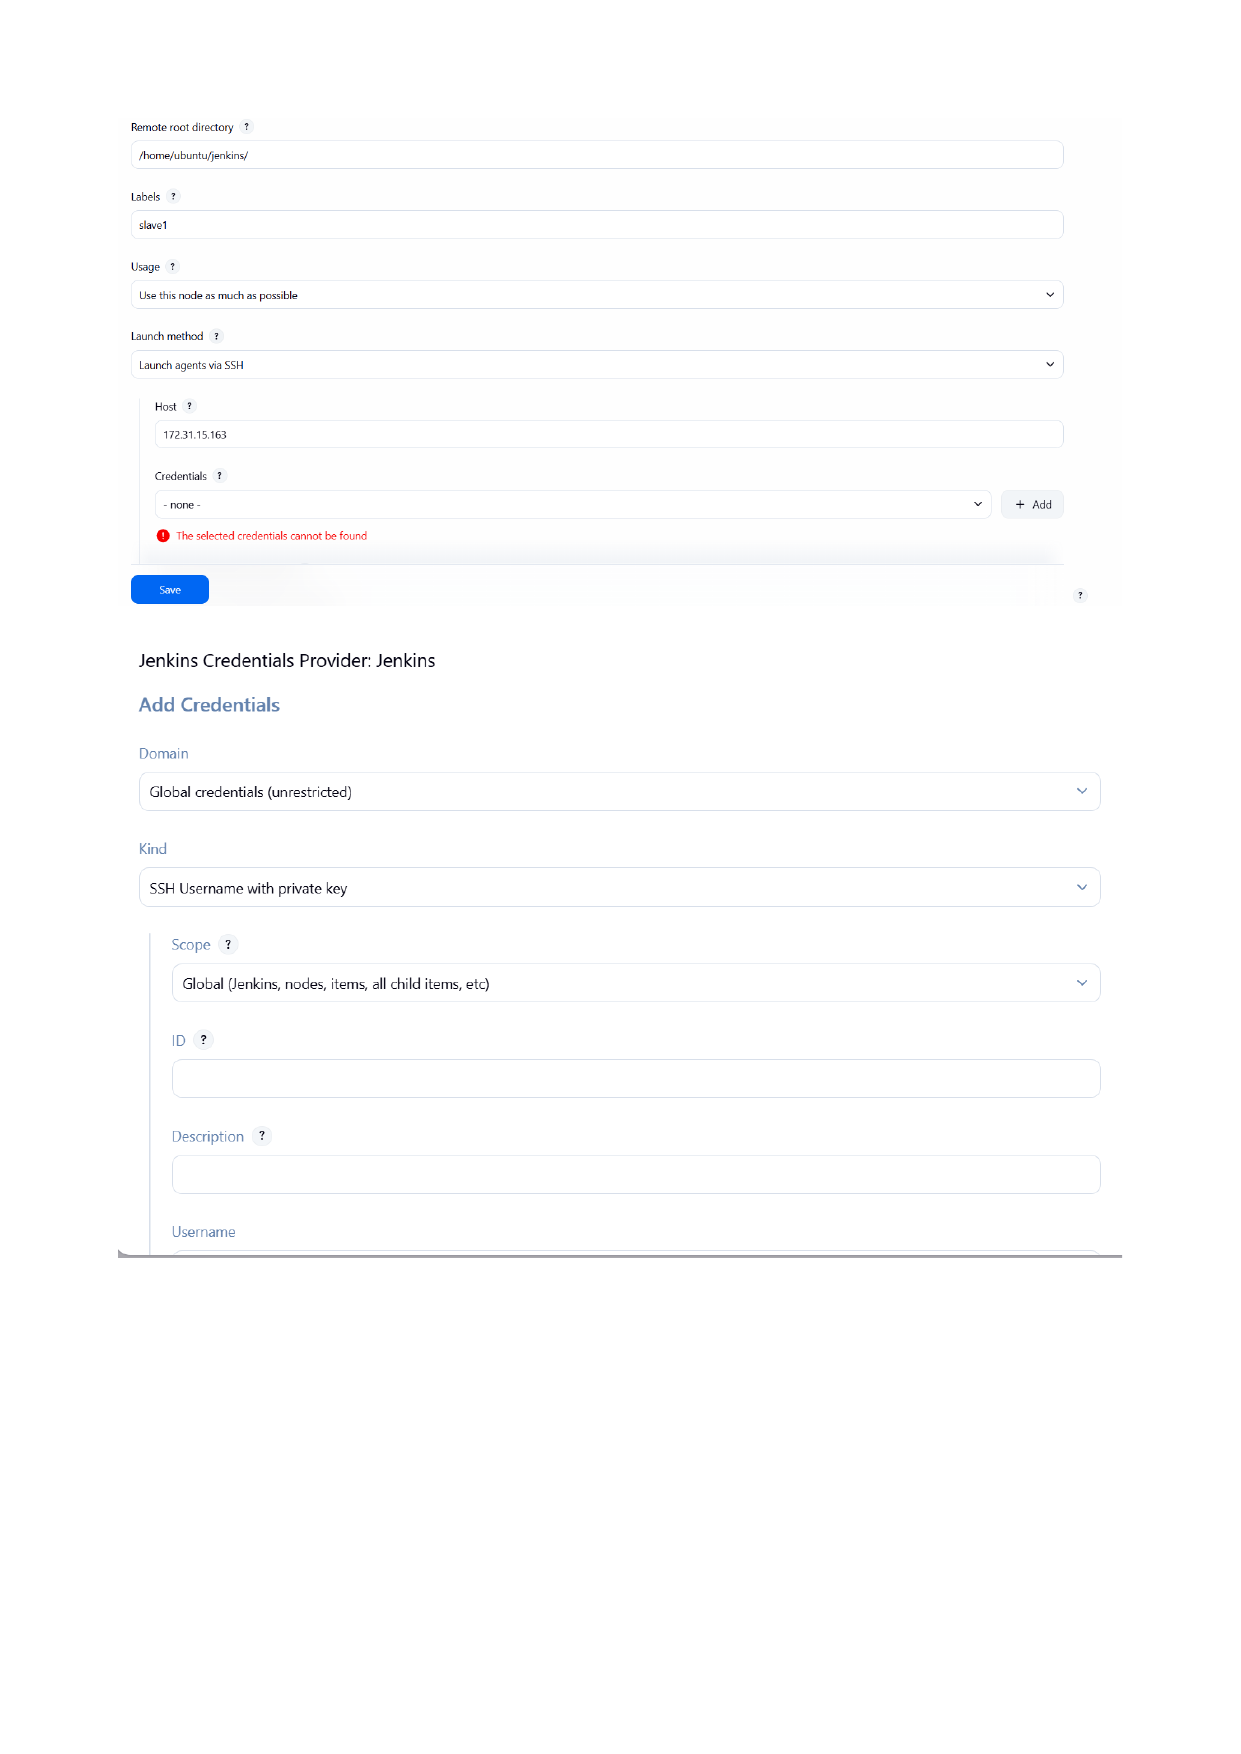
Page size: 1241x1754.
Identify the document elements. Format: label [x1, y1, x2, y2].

picture [118, 642, 1123, 1258]
picture [118, 118, 1123, 606]
